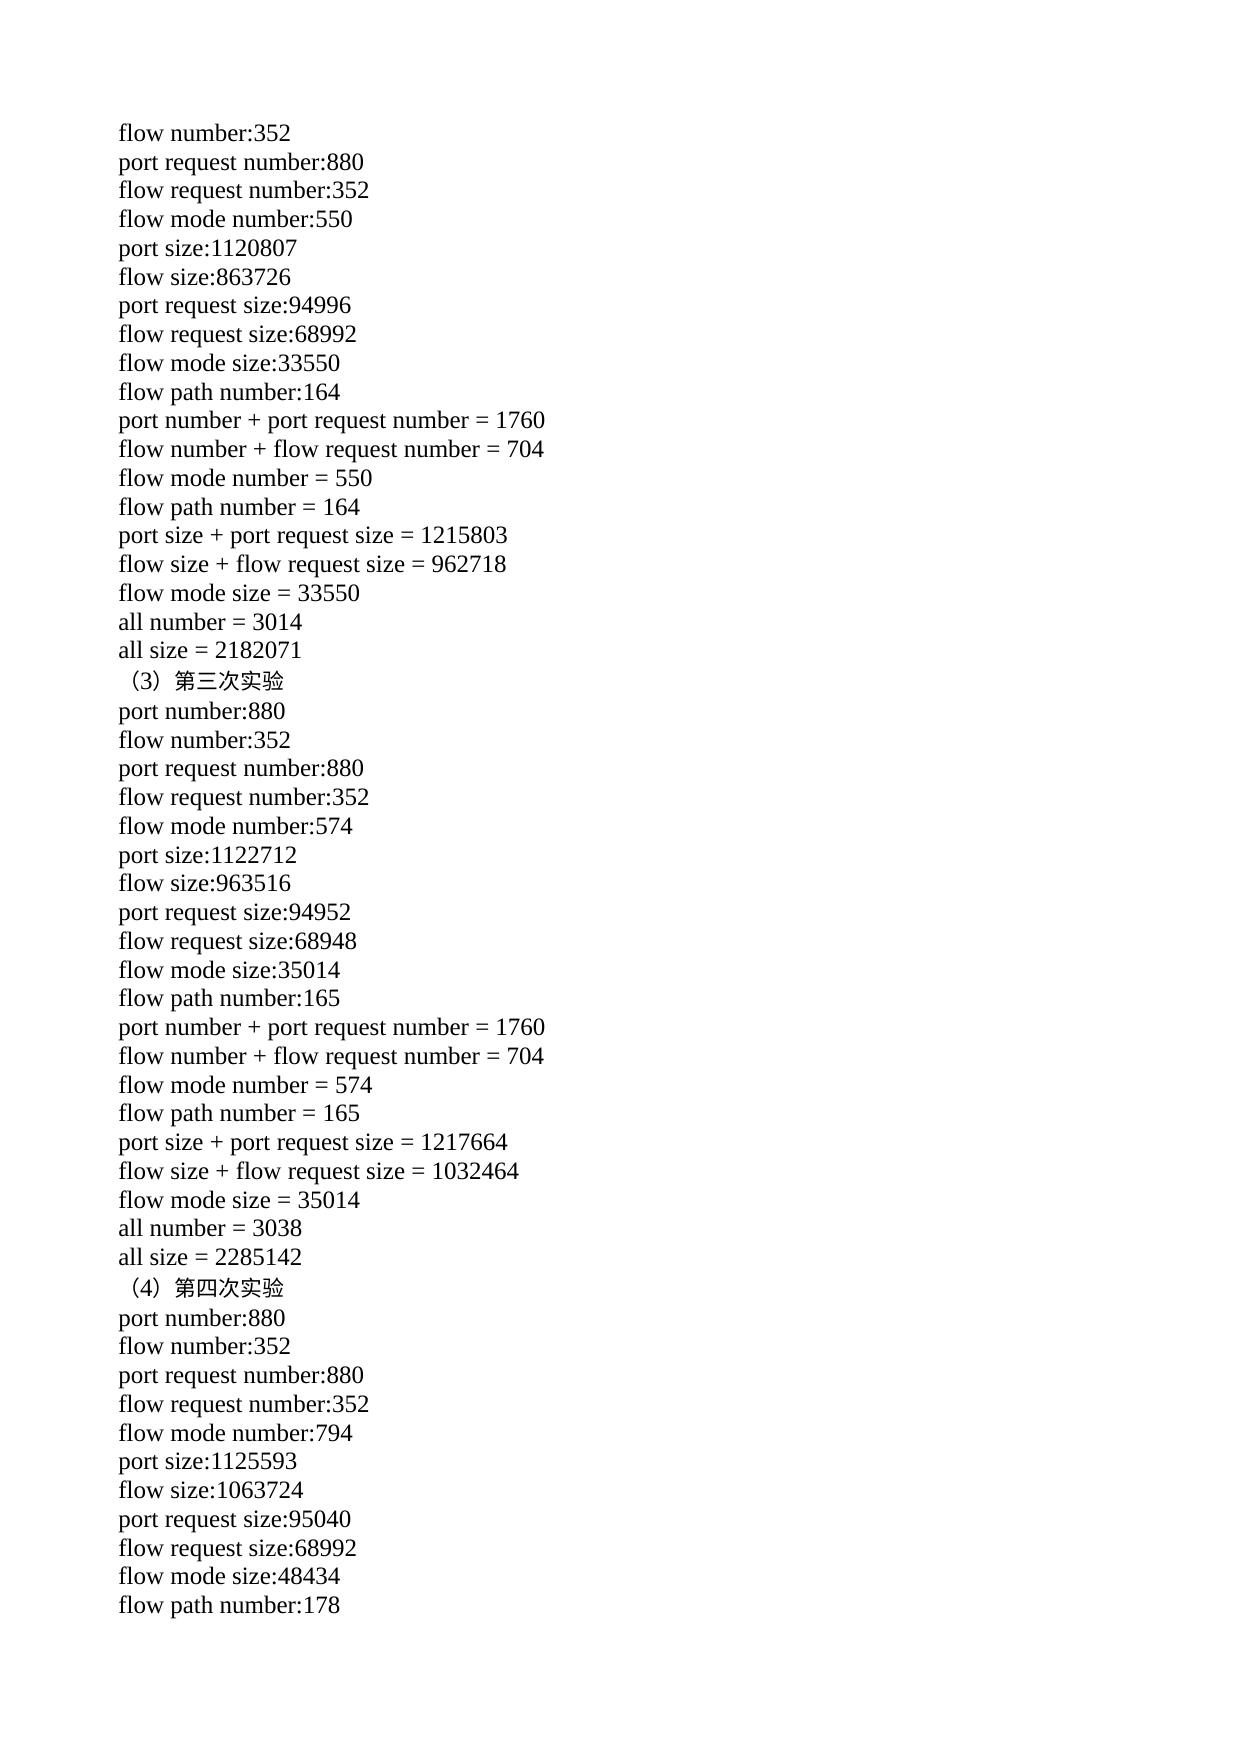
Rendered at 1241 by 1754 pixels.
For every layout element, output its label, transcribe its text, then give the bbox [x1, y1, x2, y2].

text port size + port request size = 1215803 [118, 521, 1122, 549]
text （4）第四次实验 [118, 1271, 1122, 1303]
text port request number:880 [118, 147, 1122, 176]
text flow mode size = 33550 [118, 578, 1122, 607]
text flow size:963516 [118, 868, 1122, 897]
text port size:1122712 [118, 840, 1122, 868]
text flow request size:68948 [118, 926, 1122, 955]
text flow mode size:48434 [118, 1561, 1122, 1590]
text port number + port request number = 1760 [118, 406, 1122, 434]
text port request size:94996 [118, 291, 1122, 319]
text all size = 2182071 [118, 636, 1122, 664]
text flow path number:178 [118, 1590, 1122, 1619]
text all number = 3038 [118, 1213, 1122, 1242]
text flow size + flow request size = 1032464 [118, 1156, 1122, 1185]
text flow mode number:550 [118, 204, 1122, 233]
text flow size + flow request size = 962718 [118, 549, 1122, 578]
text flow mode number:794 [118, 1418, 1122, 1446]
text port request number:880 [118, 1360, 1122, 1389]
text port size:1125593 [118, 1446, 1122, 1475]
text flow mode number:574 [118, 811, 1122, 840]
text port size:1120807 [118, 233, 1122, 262]
text flow request size:68992 [118, 1533, 1122, 1561]
text flow path number = 164 [118, 492, 1122, 521]
text port request number:880 [118, 753, 1122, 782]
text flow number:352 [118, 1331, 1122, 1360]
text flow number + flow request number = 704 [118, 434, 1122, 463]
text all number = 3014 [118, 607, 1122, 636]
text flow size:1063724 [118, 1475, 1122, 1504]
text flow number + flow request number = 704 [118, 1041, 1122, 1070]
text flow mode number = 550 [118, 463, 1122, 492]
text flow path number = 165 [118, 1098, 1122, 1127]
text flow mode size:35014 [118, 955, 1122, 983]
text port number:880 [118, 1303, 1122, 1331]
text （3）第三次实验 [118, 664, 1122, 696]
text flow number:352 [118, 118, 1122, 147]
text port request size:94952 [118, 897, 1122, 926]
text flow path number:165 [118, 983, 1122, 1012]
text flow size:863726 [118, 262, 1122, 291]
text port request size:95040 [118, 1504, 1122, 1533]
text flow request size:68992 [118, 319, 1122, 348]
text flow mode size:33550 [118, 348, 1122, 377]
text flow request number:352 [118, 1389, 1122, 1418]
text flow number:352 [118, 725, 1122, 753]
text flow mode number = 574 [118, 1070, 1122, 1098]
text port number:880 [118, 696, 1122, 725]
text flow path number:164 [118, 377, 1122, 406]
text all size = 2285142 [118, 1242, 1122, 1271]
text flow mode size = 35014 [118, 1185, 1122, 1213]
text flow request number:352 [118, 176, 1122, 204]
text flow request number:352 [118, 782, 1122, 811]
text port number + port request number = 1760 [118, 1012, 1122, 1041]
text port size + port request size = 1217664 [118, 1127, 1122, 1156]
